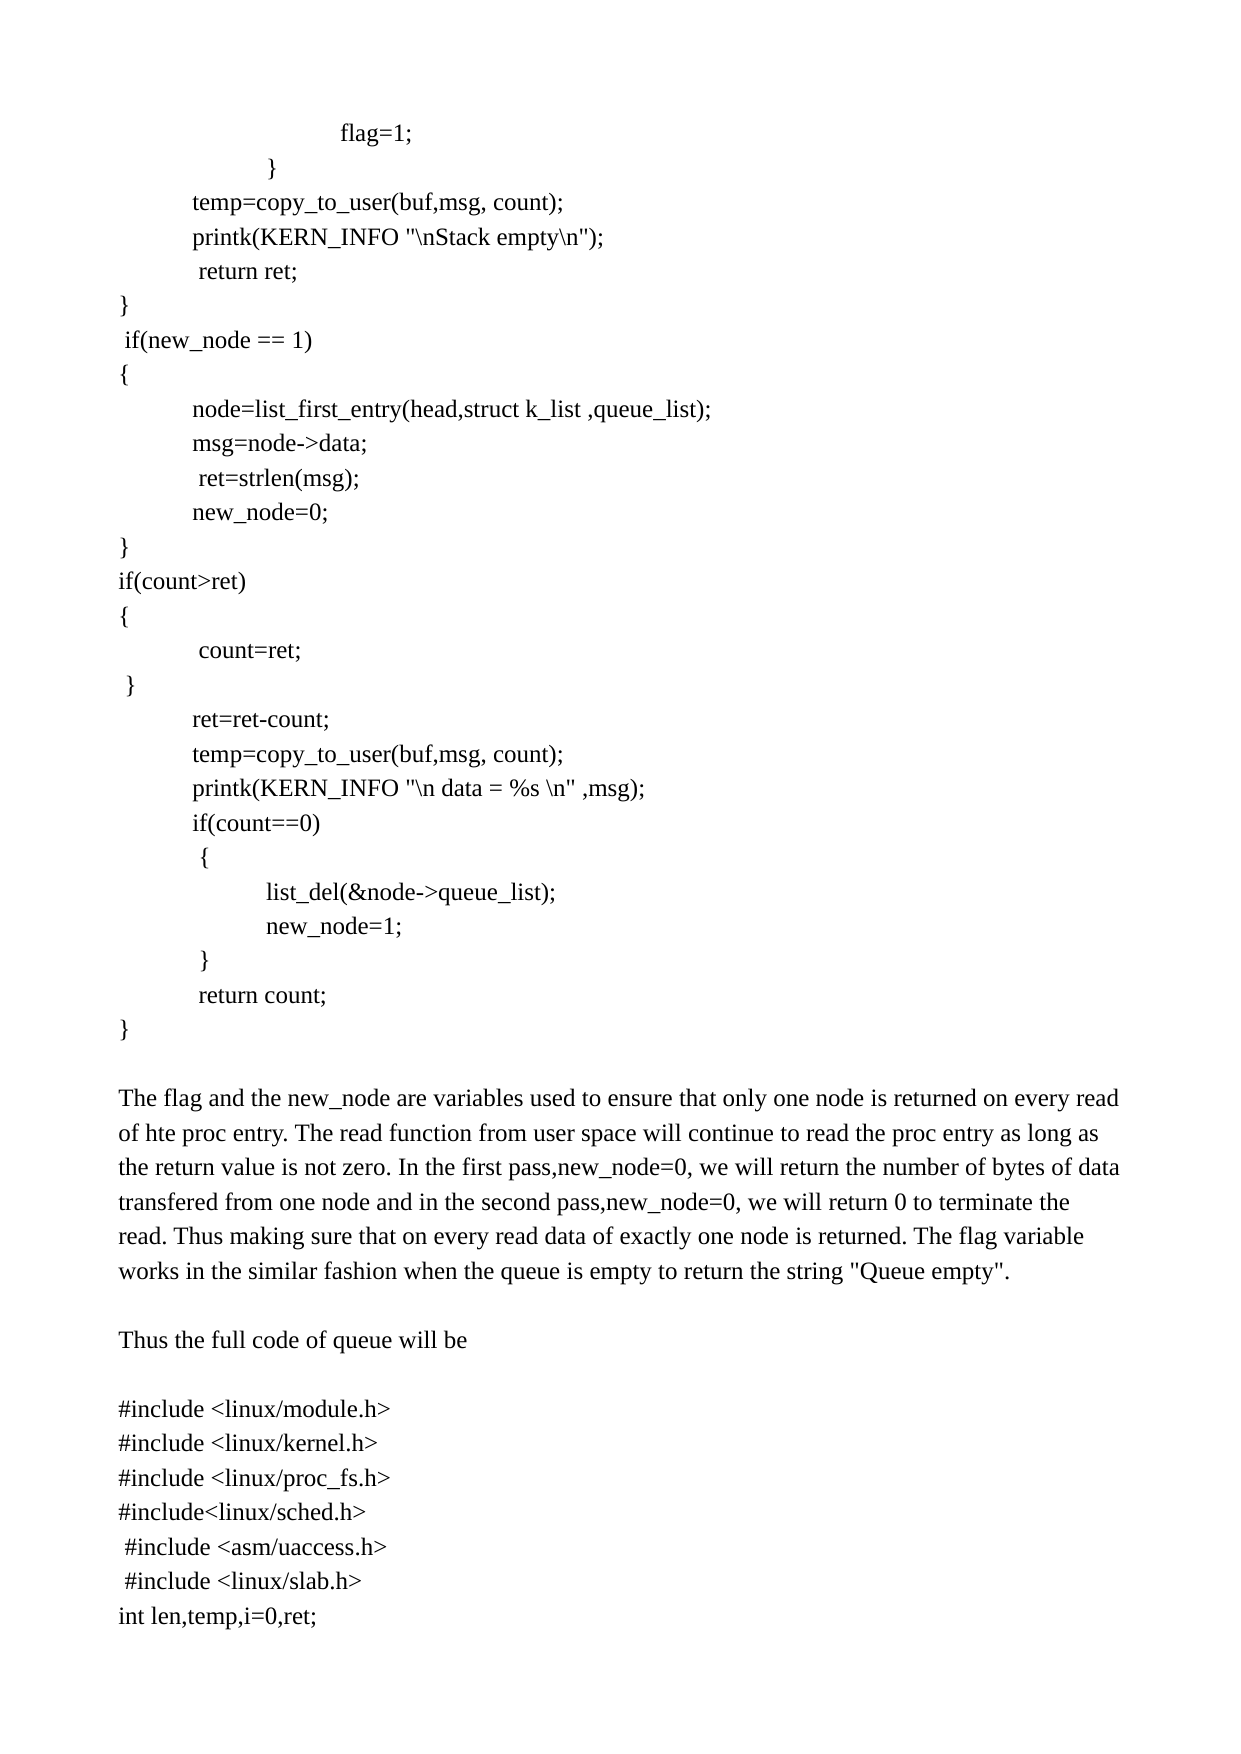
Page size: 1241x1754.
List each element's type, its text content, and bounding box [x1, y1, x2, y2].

text printk(KERN_INFO "\n data = %s \n" ,msg); [118, 773, 1122, 802]
text #include <linux/slab.h> [118, 1566, 1122, 1595]
text } [118, 153, 1122, 181]
text msg=node->data; [118, 428, 1122, 457]
text { [118, 842, 1122, 871]
text return ret; [118, 256, 1122, 285]
text if(new_node == 1) [118, 325, 1122, 354]
text count=ret; [118, 635, 1122, 664]
text { [118, 359, 1122, 388]
text list_del(&node->queue_list); [118, 877, 1122, 905]
text new_node=1; [118, 911, 1122, 940]
text ret=strlen(msg); [118, 463, 1122, 492]
text printk(KERN_INFO "\nStack empty\n"); [118, 222, 1122, 250]
text } [118, 532, 1122, 561]
text temp=copy_to_user(buf,msg, count); [118, 187, 1122, 216]
text new_node=0; [118, 497, 1122, 526]
text } [118, 670, 1122, 698]
text int len,temp,i=0,ret; [118, 1601, 1122, 1629]
text #include <asm/uaccess.h> [118, 1532, 1122, 1561]
text } The flag and the new_node are variables used to ensure that only one node is returned on every read of hte proc entry. The read function from user space will continue to read the proc entry as long as the return value is not zero. In the first pass,new_node=0, we will return the number of bytes of data transfered from one node and in the second pass,new_node=0, we will return 0 to terminate the read. Thus making sure that on every read data of exactly one node is returned. The flag variable works in the similar fashion when the queue is empty to return the string "Queue empty". Thus the full code of queue will be #include <linux/module.h> [118, 1014, 1122, 1423]
text return count; [118, 980, 1122, 1009]
text temp=copy_to_user(buf,msg, count); [118, 739, 1122, 767]
text #include <linux/proc_fs.h> [118, 1463, 1122, 1492]
text #include<linux/sched.h> [118, 1497, 1122, 1526]
text #include <linux/kernel.h> [118, 1428, 1122, 1457]
text if(count==0) [118, 808, 1122, 836]
text } [118, 291, 1122, 319]
text node=list_first_entry(head,struct k_list ,queue_list); [118, 394, 1122, 423]
text ret=ret-count; [118, 704, 1122, 733]
text } [118, 946, 1122, 974]
text flag=1; [118, 118, 1122, 147]
text { [118, 601, 1122, 629]
text if(count>ret) [118, 566, 1122, 595]
